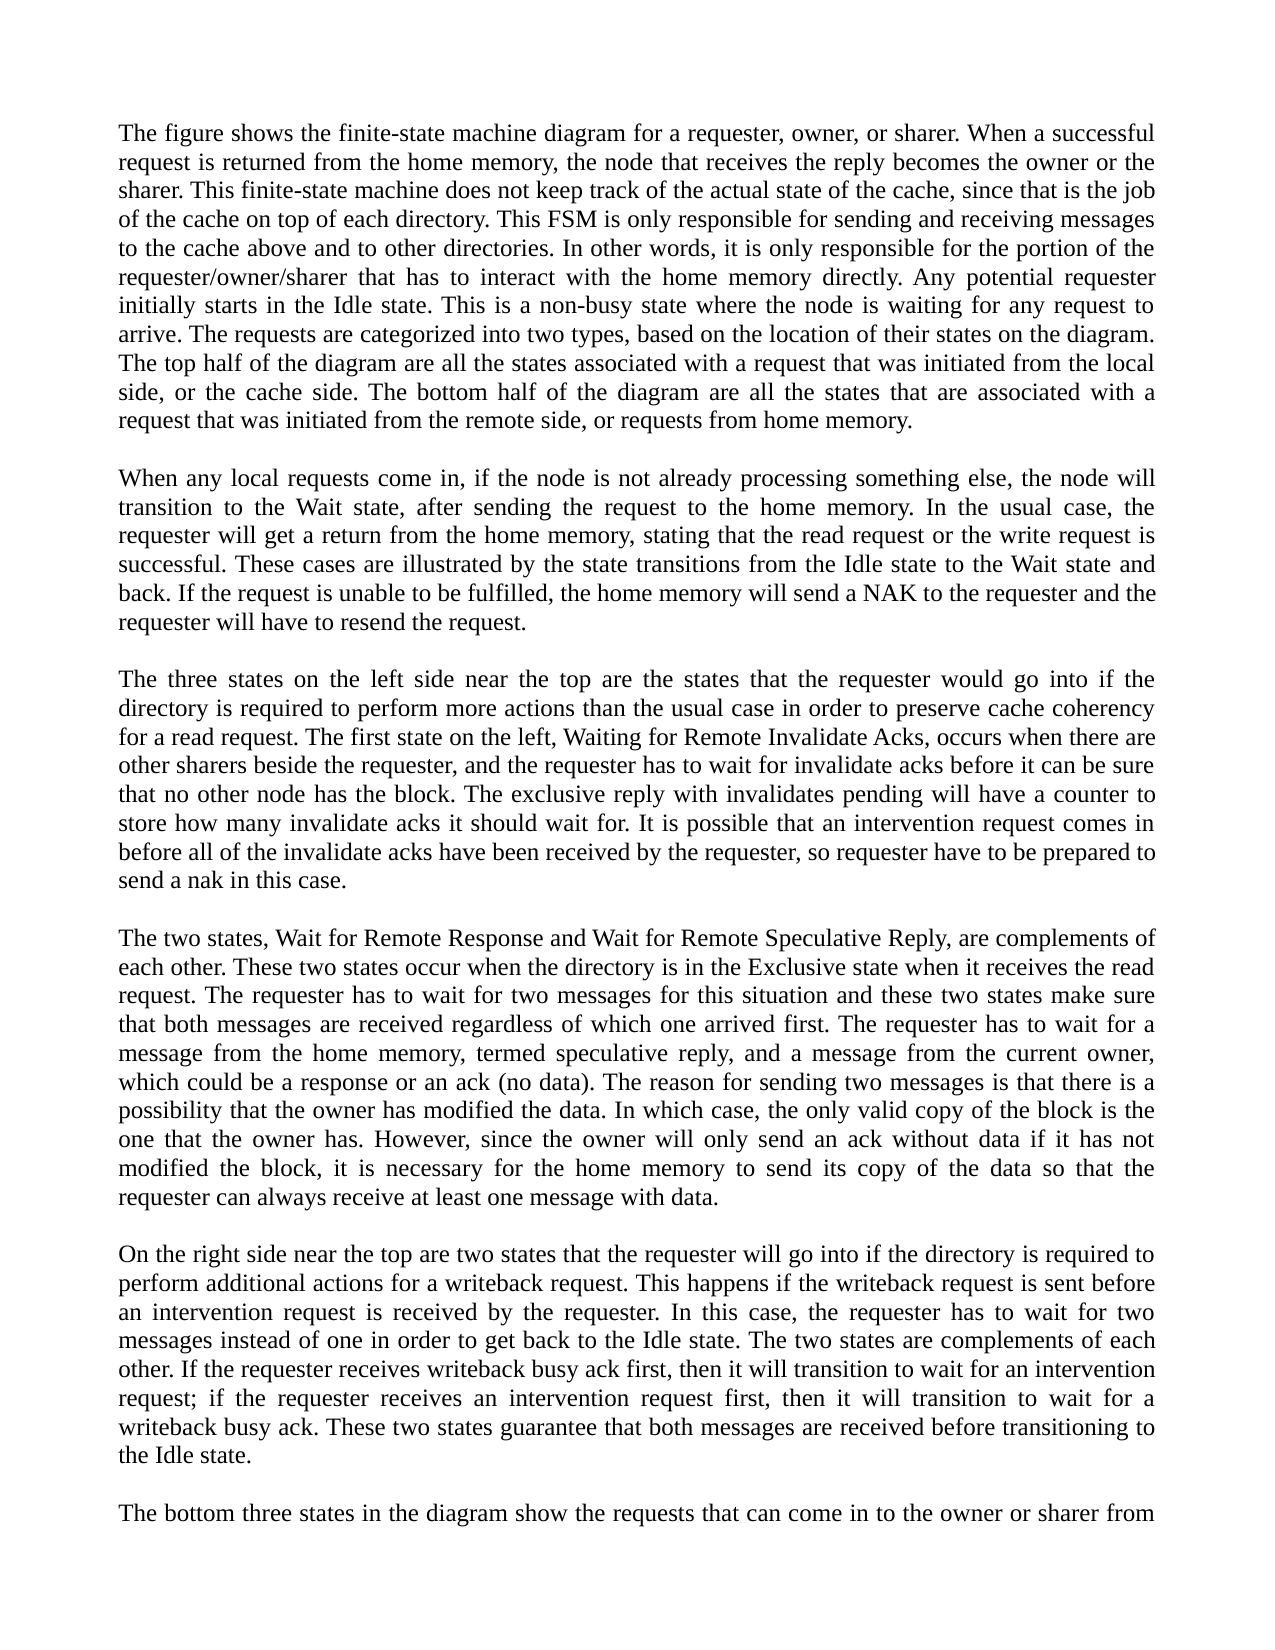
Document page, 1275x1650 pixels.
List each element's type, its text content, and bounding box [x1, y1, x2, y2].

text The bottom three states in the diagram show the requests that can come in to the owner or sharer from [118, 1498, 1157, 1527]
text On the right side near the top are two states that the requester will go into if the directory is required to perform additional actions for a writeback request. This happens if the writeback request is sent before an intervention request is received by the requester. In this case, the requester has to wait for two messages instead of one in order to get back to the Idle state. The two states are complements of each other. If the requester receives writeback busy ack first, then it will transition to wait for an intervention request; if the requester receives an intervention request first, then it will transition to wait for a writeback busy ack. These two states guarantee that both messages are received before transitioning to the Idle state. [118, 1239, 1157, 1469]
text The two states, Wait for Remote Response and Wait for Remote Speculative Reply, are complements of each other. These two states occur when the directory is in the Exclusive state when it receives the read request. The requester has to wait for two messages for this situation and these two states make sure that both messages are received regardless of which one arrived first. The requester has to wait for a message from the home memory, termed speculative reply, and a message from the current owner, which could be a response or an ack (no data). The reason for sending two messages is that there is a possibility that the owner has modified the data. In which case, the only valid copy of the block is the one that the owner has. However, since the owner will only send an ack without data if it has not modified the block, it is necessary for the home memory to send its copy of the data so that the requester can always receive at least one message with data. [118, 923, 1157, 1211]
text The figure shows the finite-state machine diagram for a requester, owner, or sharer. When a successful request is returned from the home memory, the node that receives the reply becomes the owner or the sharer. This finite-state machine does not keep track of the actual state of the cache, since that is the job of the cache on top of each directory. This FSM is only responsible for sending and receiving messages to the cache above and to other directories. In other words, it is only responsible for the portion of the requester/owner/sharer that has to interact with the home memory directly. Any potential requester initially starts in the Idle state. This is a non-busy state where the node is waiting for any request to arrive. The requests are categorized into two types, based on the location of their states on the diagram. The top half of the diagram are all the states associated with a request that was initiated from the local side, or the cache side. The bottom half of the diagram are all the states that are associated with a request that was initiated from the remote side, or requests from home memory. [118, 118, 1157, 434]
text When any local requests come in, if the node is not already processing something else, the node will transition to the Wait state, after sending the request to the home memory. In the usual case, the requester will get a return from the home memory, stating that the read request or the write request is successful. These cases are illustrated by the state transitions from the Idle state to the Wait state and back. If the request is unable to be fulfilled, the home memory will send a NAK to the requester and the requester will have to resend the request. [118, 463, 1157, 636]
text The three states on the left side near the top are the states that the requester would go into if the directory is required to perform more actions than the usual case in order to preserve cache coherency for a read request. The first state on the left, Waiting for Remote Invalidate Acks, occurs when there are other sharers beside the requester, and the requester has to wait for invalidate acks before it can be sure that no other node has the block. The exclusive reply with invalidates pending will have a counter to store how many invalidate acks it should wait for. It is possible that an intervention request comes in before all of the invalidate acks have been received by the requester, so requester have to be prepared to send a nak in this case. [118, 664, 1157, 894]
